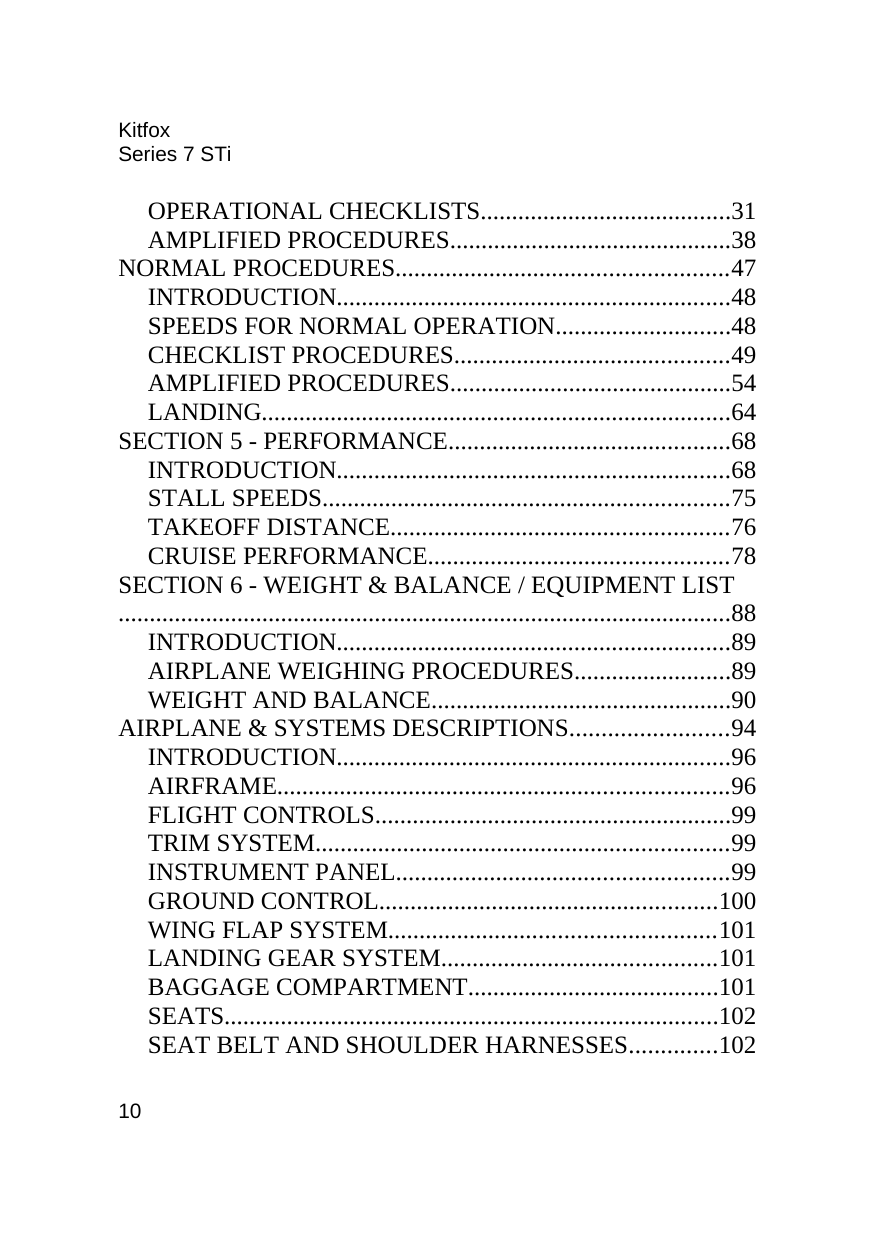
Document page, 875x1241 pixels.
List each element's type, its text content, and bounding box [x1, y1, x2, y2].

text OPERATIONAL CHECKLISTS 31 [148, 196, 756, 225]
text WING FLAP SYSTEM 101 [148, 915, 756, 943]
text INSTRUMENT PANEL 99 [148, 857, 756, 886]
text SEAT BELT AND SHOULDER HARNESSES 102 [148, 1030, 756, 1058]
text INTRODUCTION 68 [148, 455, 756, 483]
text AIRFRAME 96 [148, 771, 756, 800]
text INTRODUCTION 48 [148, 282, 756, 311]
text TAKEOFF DISTANCE 76 [148, 512, 756, 541]
text TRIM SYSTEM 99 [148, 828, 756, 857]
text BAGGAGE COMPARTMENT 101 [148, 972, 756, 1001]
text STALL SPEEDS 75 [148, 483, 756, 512]
text FLIGHT CONTROLS 99 [148, 800, 756, 828]
text SECTION 6 - WEIGHT & BALANCE / EQUIPMENT LIST 88 [118, 570, 756, 627]
text GROUND CONTROL 100 [148, 886, 756, 915]
text SECTION 5 - PERFORMANCE 68 [118, 426, 756, 455]
text LANDING GEAR SYSTEM 101 [148, 943, 756, 972]
text AMPLIFIED PROCEDURES 54 [148, 368, 756, 397]
text AIRPLANE WEIGHING PROCEDURES 89 [148, 656, 756, 685]
text AMPLIFIED PROCEDURES 38 [148, 225, 756, 253]
text NORMAL PROCEDURES 47 [118, 253, 756, 282]
text INTRODUCTION 96 [148, 742, 756, 771]
text CRUISE PERFORMANCE 78 [148, 541, 756, 570]
text CHECKLIST PROCEDURES 49 [148, 340, 756, 368]
text SEATS 102 [148, 1001, 756, 1030]
text INTRODUCTION 89 [148, 627, 756, 656]
text SPEEDS FOR NORMAL OPERATION 48 [148, 311, 756, 340]
text LANDING 64 [148, 397, 756, 426]
text WEIGHT AND BALANCE 90 [148, 685, 756, 713]
text AIRPLANE & SYSTEMS DESCRIPTIONS 94 [118, 713, 756, 742]
